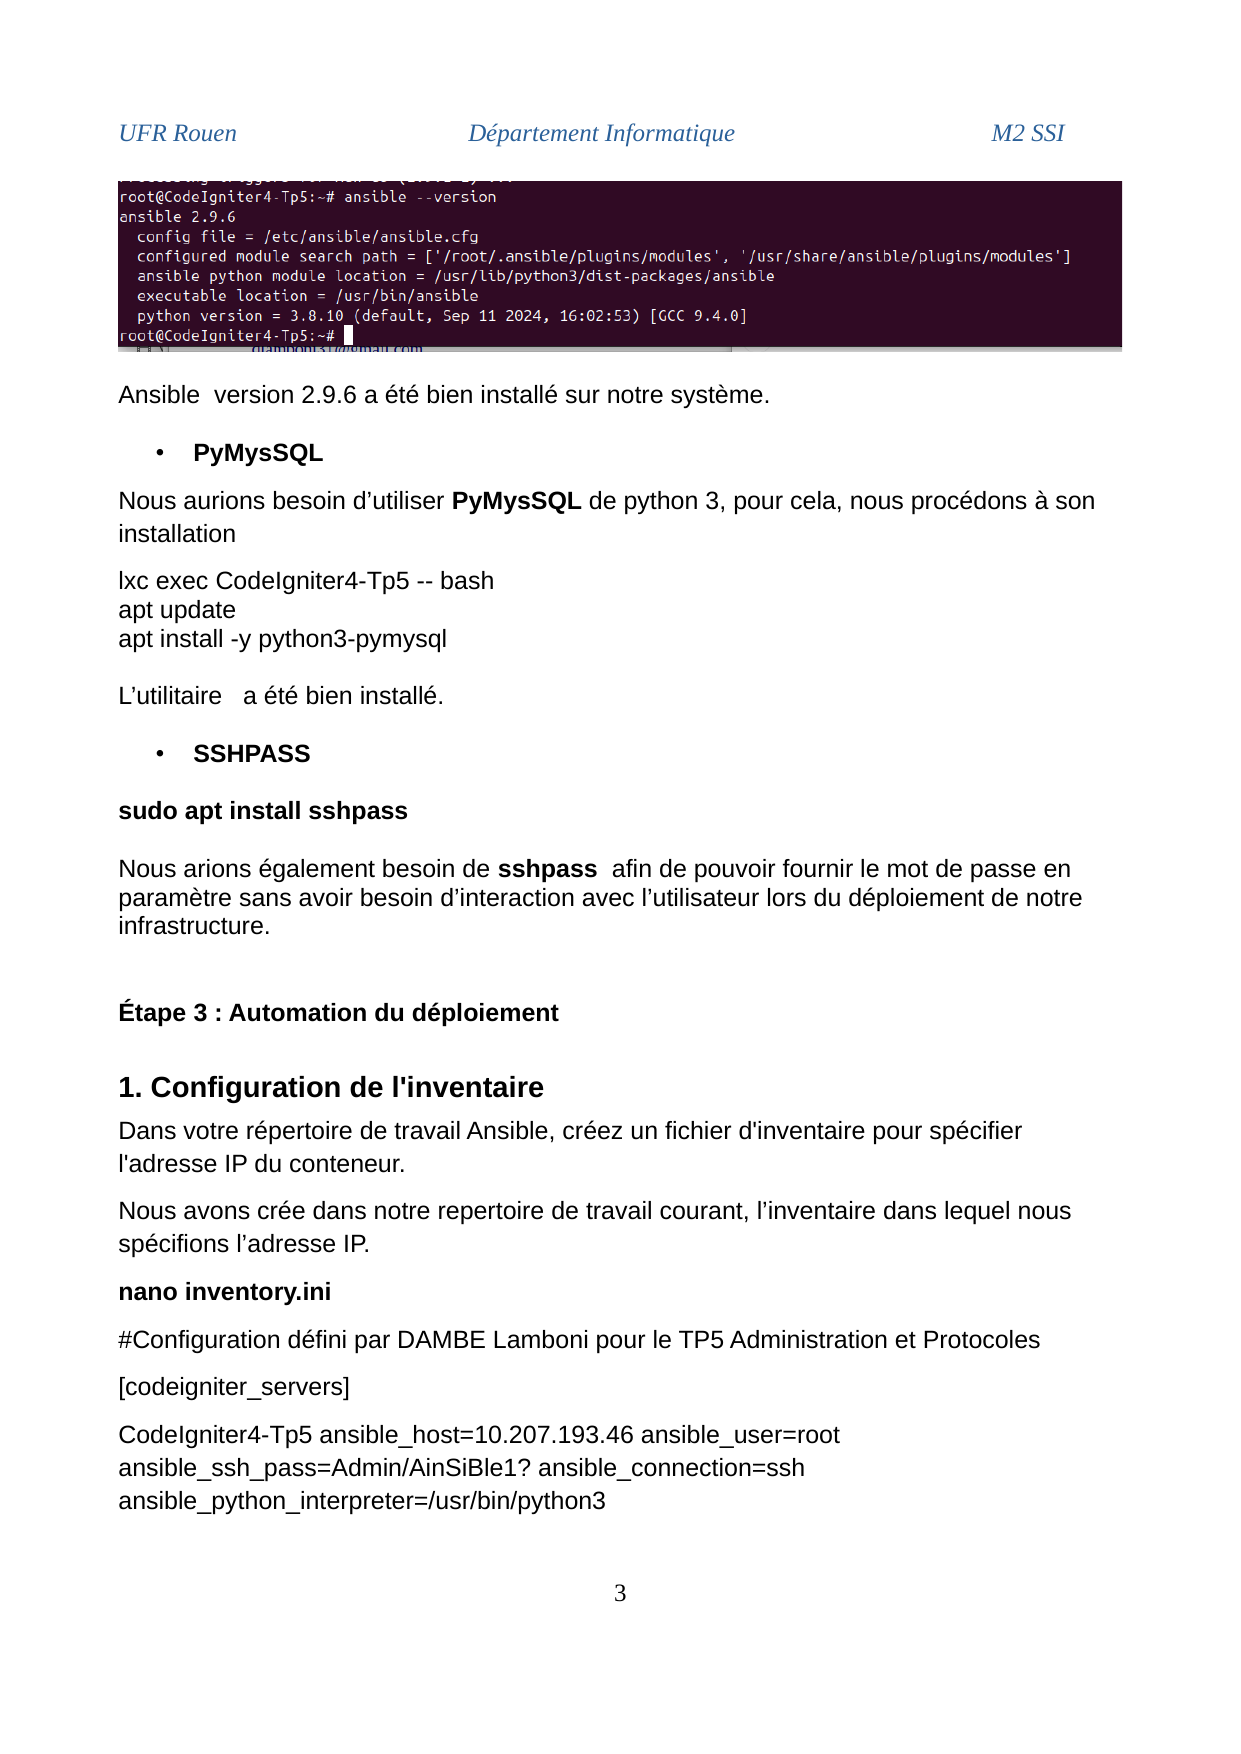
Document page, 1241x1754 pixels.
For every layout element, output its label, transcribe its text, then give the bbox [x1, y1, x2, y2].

text CodeIgniter4-Tp5 ansible_host=10.207.193.46 ansible_user=root ansible_ssh_pass=Admin/AinSiBle1? ansible_connection=ssh ansible_python_interpreter=/usr/bin/python3 [118, 1420, 1122, 1514]
text sudo apt install sshpass [118, 796, 1122, 825]
text Étape 3 : Automation du déploiement [118, 969, 1122, 1055]
text Dans votre répertoire de travail Ansible, créez un fichier d'inventaire pour spécifier l'adresse IP du conteneur. [118, 1116, 1122, 1177]
text L’utilitaire a été bien installé. [118, 681, 1122, 710]
list SSHPASS [156, 739, 1122, 768]
text Ansible version 2.9.6 a été bien installé sur notre système. [118, 380, 1122, 409]
text #Configuration défini par DAMBE Lamboni pour le TP5 Administration et Protocoles [118, 1324, 1122, 1353]
text [codeigniter_servers] [118, 1372, 1122, 1401]
text Nous avons crée dans notre repertoire de travail courant, l’inventaire dans lequel nous spécifions l’adresse IP. [118, 1196, 1122, 1258]
text nano inventory.ini [118, 1277, 1122, 1306]
list PyMysSQL [156, 438, 1122, 467]
text Nous arions également besoin de sshpass afin de pouvoir fournir le mot de passe en paramètre sans avoir besoin d’interaction avec l’utilisateur lors du déploiement de notre infrastructure. [118, 825, 1122, 940]
text apt update [118, 595, 1122, 624]
text apt install -y python3-pymysql [118, 624, 1122, 652]
text Nous aurions besoin d’utiliser PyMysSQL de python 3, pour cela, nous procédons à son installation [118, 486, 1122, 547]
picture [118, 181, 1123, 352]
subtitle 1. Configuration de l'inventaire [118, 1070, 1122, 1103]
text lxc exec CodeIgniter4-Tp5 -- bash [118, 566, 1122, 595]
